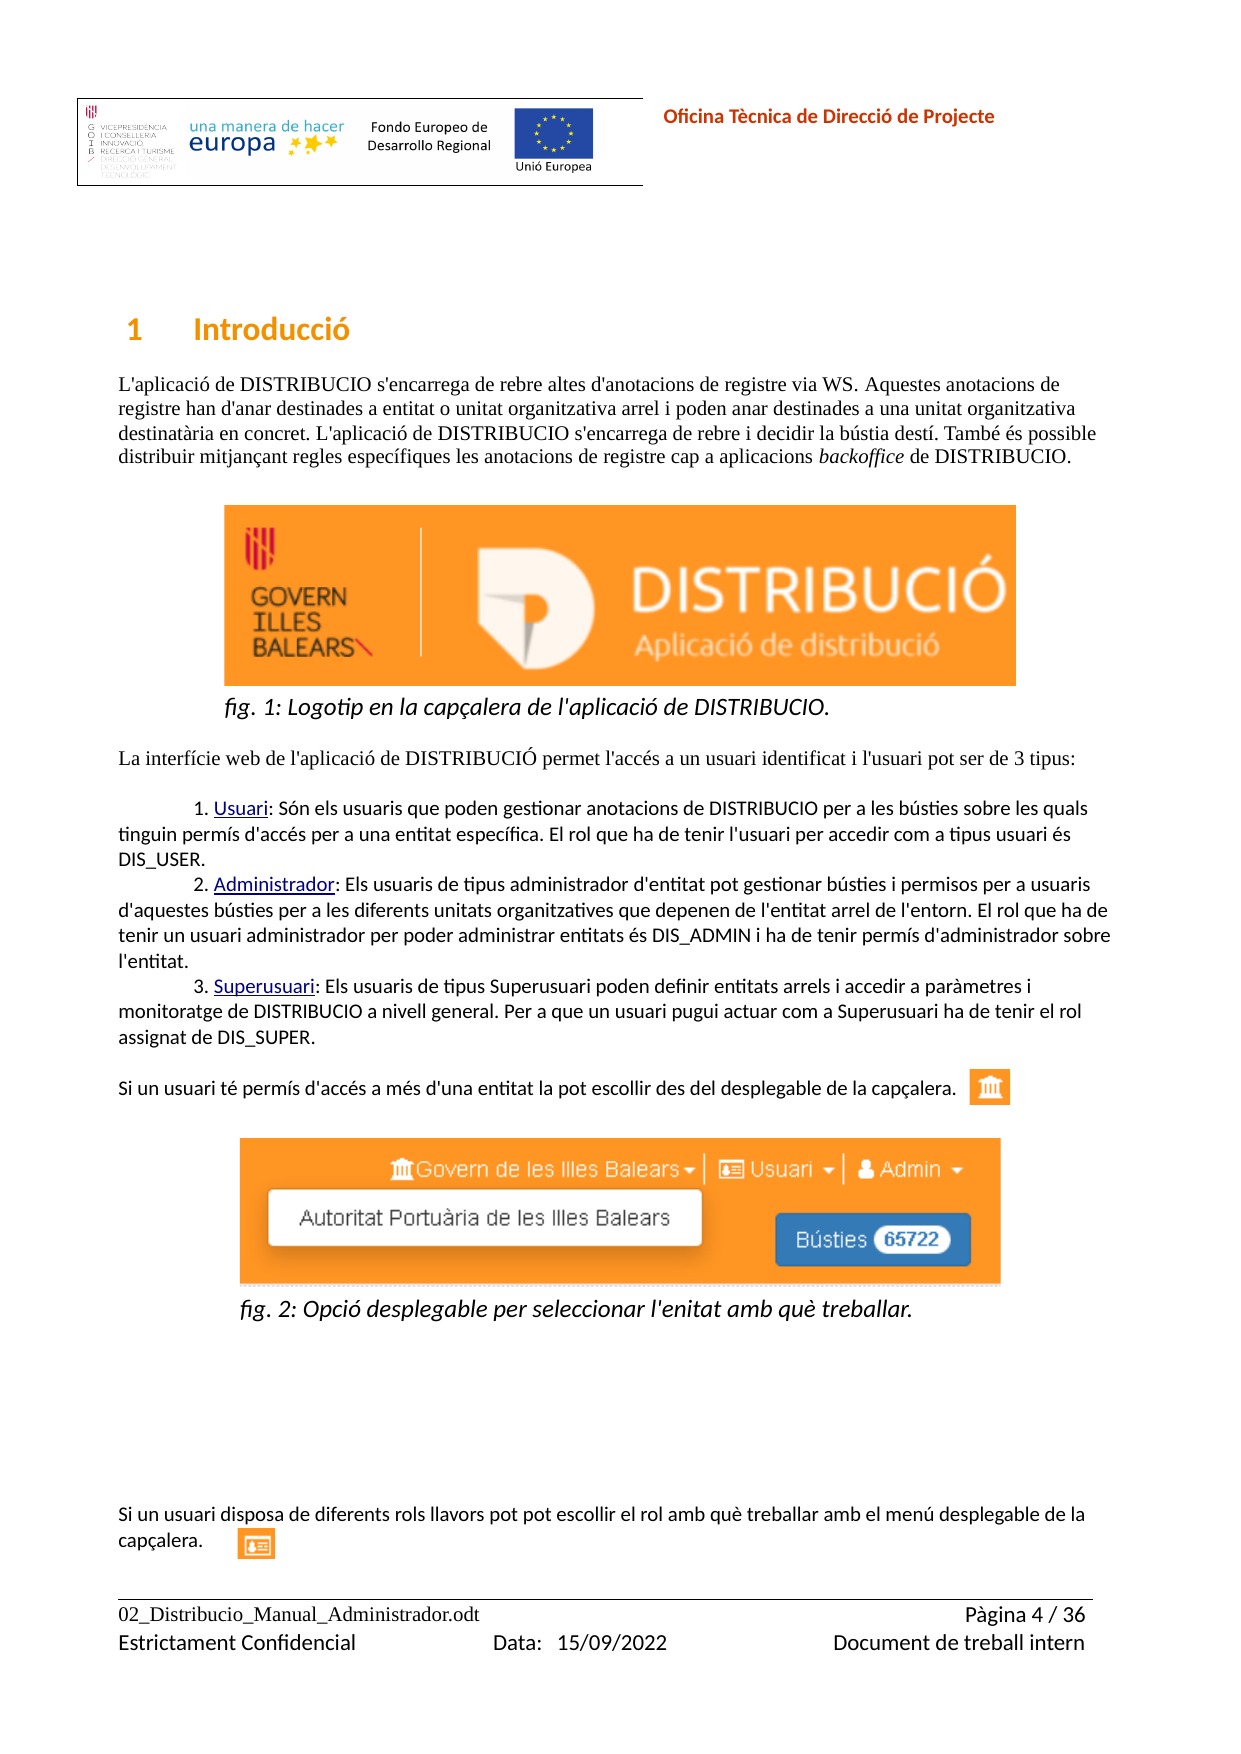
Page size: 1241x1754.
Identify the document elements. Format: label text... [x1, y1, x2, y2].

text La interfície web de l'aplicació de DISTRIBUCIÓ permet l'accés a un usuari identificat i l'usuari pot ser de 3 tipus: [118, 746, 1122, 770]
text L'aplicació de DISTRIBUCIO s'encarrega de rebre altes d'anotacions de registre via WS. Aquestes anotacions de registre han d'anar destinades a entitat o unitat organitzativa arrel i poden anar destinades a una unitat organitzativa destinatària en concret. L'aplicació de DISTRIBUCIO s'encarrega de rebre i decidir la bústia destí. També és possible distribuir mitjançant regles específiques les anotacions de registre cap a aplicacions backoffice de DISTRIBUCIO. [118, 372, 1122, 468]
picture [82, 103, 181, 180]
text [1011, 1075, 1122, 1100]
picture [239, 1138, 1001, 1287]
text Si un usuari disposa de diferents rols llavors pot pot escollir el rol amb què treballar amb el menú desplegable de la capçalera. [118, 1501, 1122, 1552]
text fig. 1: Logotip en la capçalera de l'aplicació de DISTRIBUCIO. [224, 686, 1016, 722]
subtitle Introducció [118, 307, 1122, 348]
picture [187, 103, 599, 180]
text fig. 2: Opció desplegable per seleccionar l'enitat amb què treballar. [240, 1287, 1001, 1323]
text 3. Superusuari: Els usuaris de tipus Superusuari poden definir entitats arrels i accedir a paràmetres i monitoratge de DISTRIBUCIO a nivell general. Per a que un usuari pugui actuar com a Superusuari ha de tenir el rol assignat de DIS_SUPER. [118, 973, 1122, 1049]
picture [224, 505, 1016, 686]
picture [969, 1069, 1011, 1105]
picture [237, 1528, 275, 1559]
text 2. Administrador: Els usuaris de tipus administrador d'entitat pot gestionar bústies i permisos per a usuaris d'aquestes bústies per a les diferents unitats organitzatives que depenen de l'entitat arrel de l'entorn. El rol que ha de tenir un usuari administrador per poder administrar entitats és DIS_ADMIN i ha de tenir permís d'administrador sobre l'entitat. [118, 872, 1122, 973]
text 1. Usuari: Són els usuaris que poden gestionar anotacions de DISTRIBUCIO per a les bústies sobre les quals tinguin permís d'accés per a una entitat específica. El rol que ha de tenir l'usuari per accedir com a tipus usuari és DIS_USER. [118, 795, 1122, 872]
text Si un usuari té permís d'accés a més d'una entitat la pot escollir des del desplegable de la capçalera. [118, 1075, 969, 1100]
